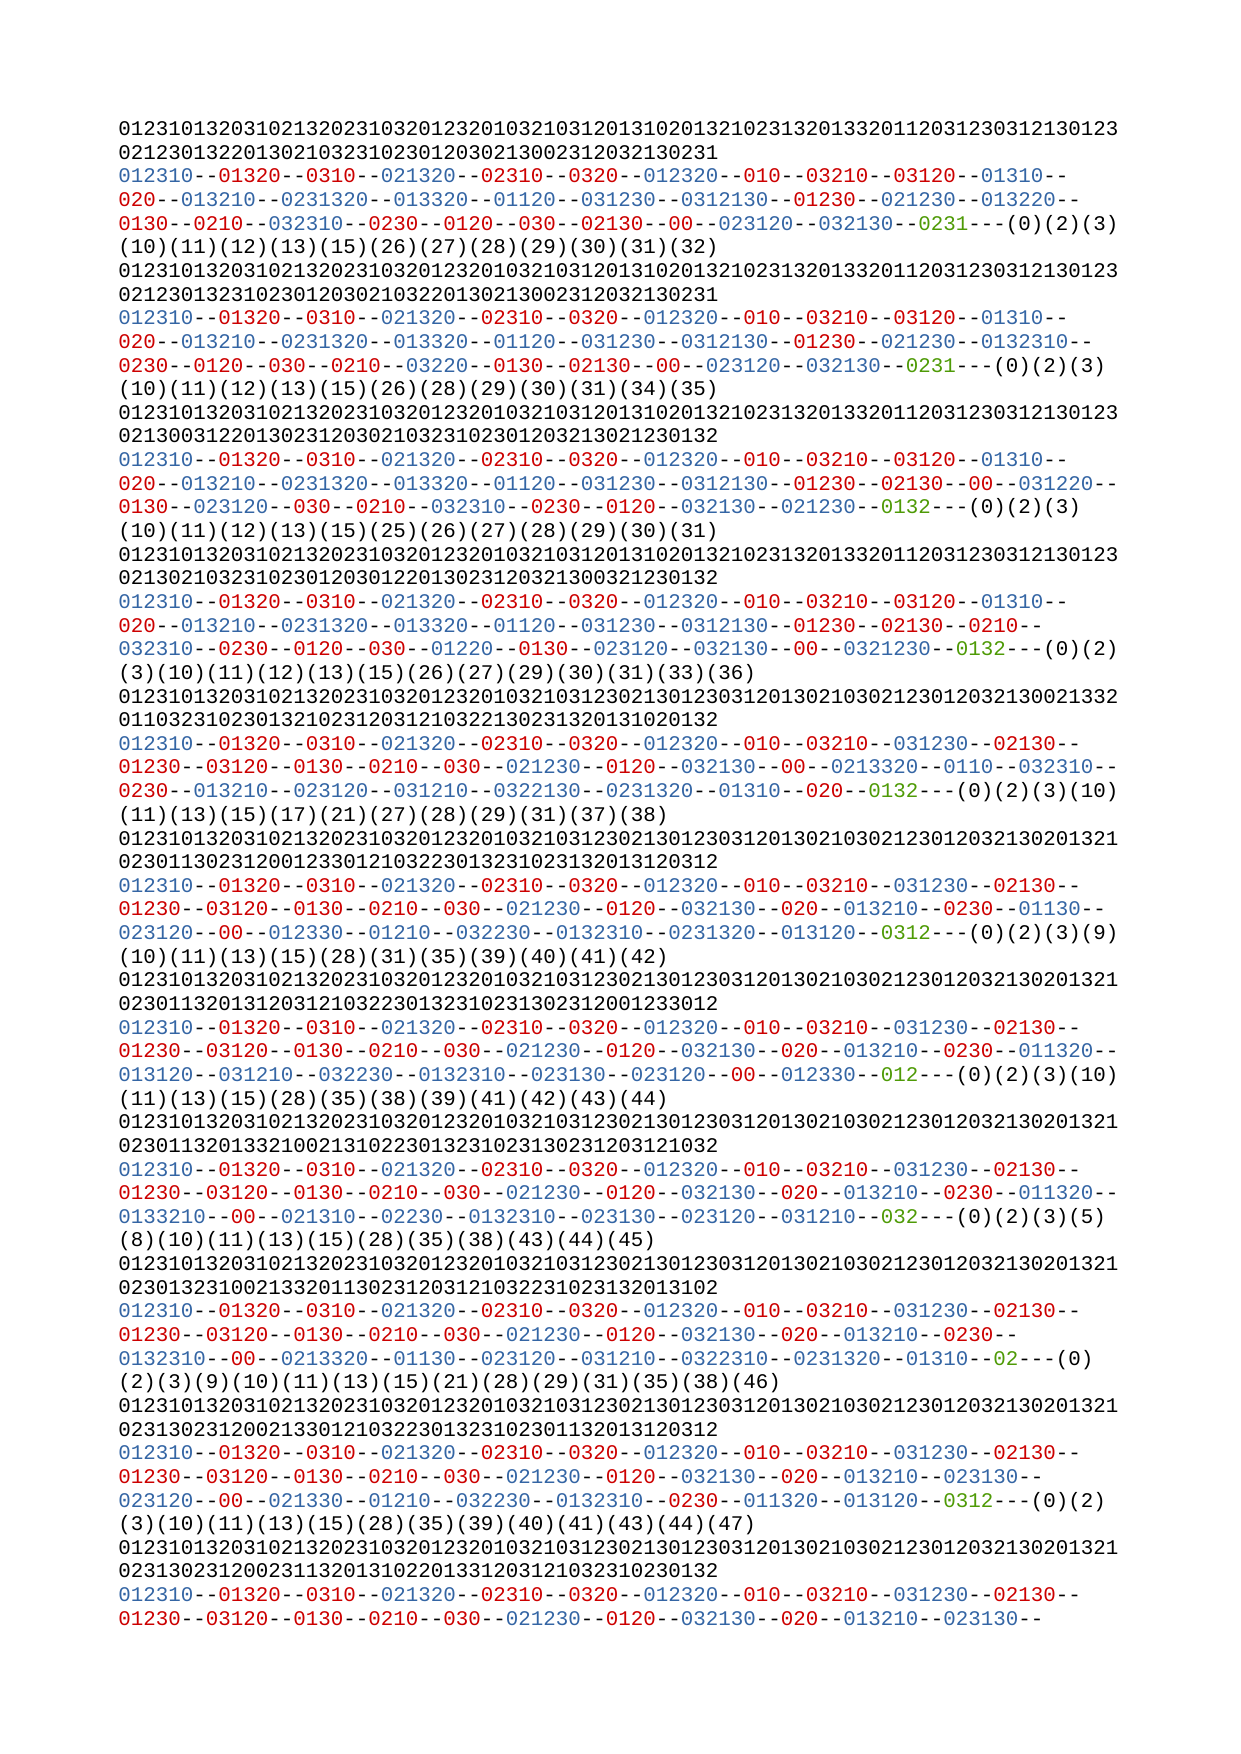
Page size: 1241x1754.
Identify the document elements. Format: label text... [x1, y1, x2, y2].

text 012310--01320--0310--021320--02310--0320--012320--010--03210--031230--02130--01230--03120--0130--0210--030--021230--0120--032130--020--013210--0230--01130--023120--00--012330--01210--032230--0132310--0231320--013120--0312---(0)(2)(3)(9)(10)(11)(13)(15)(28)(31)(35)(39)(40)(41)(42) [118, 875, 1122, 969]
text 01231013203102132023103201232010321031201310201321023132013320112031230312130123021230132201302103231023012030213002312032130231 [118, 118, 1122, 165]
text 01231013203102132023103201232010321031230213012303120130210302123012032130201321023011320133210021310223013231023130231203121032 [118, 1111, 1122, 1158]
text 012310--01320--0310--021320--02310--0320--012320--010--03210--03120--01310--020--013210--0231320--013320--01120--031230--0312130--01230--021230--0132310--0230--0120--030--0210--03220--0130--02130--00--023120--032130--0231---(0)(2)(3)(10)(11)(12)(13)(15)(26)(28)(29)(30)(31)(34)(35) [118, 307, 1122, 402]
text 012310--01320--0310--021320--02310--0320--012320--010--03210--031230--02130--01230--03120--0130--0210--030--021230--0120--032130--020--013210--023130--023120--00--021330--01210--032230--0132310--0230--011320--013120--0312---(0)(2)(3)(10)(11)(13)(15)(28)(35)(39)(40)(41)(43)(44)(47) [118, 1442, 1122, 1537]
text 012310--01320--0310--021320--02310--0320--012320--010--03210--031230--02130--01230--03120--0130--0210--030--021230--0120--032130--00--0213320--0110--032310--0230--013210--023120--031210--0322130--0231320--01310--020--0132---(0)(2)(3)(10)(11)(13)(15)(17)(21)(27)(28)(29)(31)(37)(38) [118, 733, 1122, 827]
text 012310--01320--0310--021320--02310--0320--012320--010--03210--031230--02130--01230--03120--0130--0210--030--021230--0120--032130--020--013210--0230--011320--0133210--00--021310--02230--0132310--023130--023120--031210--032---(0)(2)(3)(5)(8)(10)(11)(13)(15)(28)(35)(38)(43)(44)(45) [118, 1158, 1122, 1253]
text 012310--01320--0310--021320--02310--0320--012320--010--03210--031230--02130--01230--03120--0130--0210--030--021230--0120--032130--020--013210--0230--0132310--00--0213320--01130--023120--031210--0322310--0231320--01310--02---(0)(2)(3)(9)(10)(11)(13)(15)(21)(28)(29)(31)(35)(38)(46) [118, 1300, 1122, 1395]
text 01231013203102132023103201232010321031230213012303120130210302123012032130021332011032310230132102312031210322130231320131020132 [118, 686, 1122, 733]
text 01231013203102132023103201232010321031230213012303120130210302123012032130201321023011320131203121032230132310231302312001233012 [118, 969, 1122, 1017]
text 012310--01320--0310--021320--02310--0320--012320--010--03210--031230--02130--01230--03120--0130--0210--030--021230--0120--032130--020--013210--0230--011320--013120--031210--032230--0132310--023130--023120--00--012330--012---(0)(2)(3)(10)(11)(13)(15)(28)(35)(38)(39)(41)(42)(43)(44) [118, 1017, 1122, 1111]
text 01231013203102132023103201232010321031201310201321023132013320112031230312130123021302103231023012030122013023120321300321230132 [118, 544, 1122, 591]
text 012310--01320--0310--021320--02310--0320--012320--010--03210--03120--01310--020--013210--0231320--013320--01120--031230--0312130--01230--02130--00--031220--0130--023120--030--0210--032310--0230--0120--032130--021230--0132---(0)(2)(3)(10)(11)(12)(13)(15)(25)(26)(27)(28)(29)(30)(31) [118, 449, 1122, 544]
text 01231013203102132023103201232010321031201310201321023132013320112031230312130123021230132310230120302103220130213002312032130231 [118, 260, 1122, 307]
text 01231013203102132023103201232010321031230213012303120130210302123012032130201321023130231200213301210322301323102301132013120312 [118, 1395, 1122, 1442]
text 012310--01320--0310--021320--02310--0320--012320--010--03210--031230--02130--01230--03120--0130--0210--030--021230--0120--032130--020--013210--023130-- [118, 1584, 1122, 1631]
text 01231013203102132023103201232010321031230213012303120130210302123012032130201321023130231200231132013102201331203121032310230132 [118, 1537, 1122, 1584]
text 012310--01320--0310--021320--02310--0320--012320--010--03210--03120--01310--020--013210--0231320--013320--01120--031230--0312130--01230--021230--013220--0130--0210--032310--0230--0120--030--02130--00--023120--032130--0231---(0)(2)(3)(10)(11)(12)(13)(15)(26)(27)(28)(29)(30)(31)(32) [118, 165, 1122, 260]
text 01231013203102132023103201232010321031230213012303120130210302123012032130201321023013231002133201130231203121032231023132013102 [118, 1253, 1122, 1300]
text 012310--01320--0310--021320--02310--0320--012320--010--03210--03120--01310--020--013210--0231320--013320--01120--031230--0312130--01230--02130--0210--032310--0230--0120--030--01220--0130--023120--032130--00--0321230--0132---(0)(2)(3)(10)(11)(12)(13)(15)(26)(27)(29)(30)(31)(33)(36) [118, 591, 1122, 686]
text 01231013203102132023103201232010321031201310201321023132013320112031230312130123021300312201302312030210323102301203213021230132 [118, 402, 1122, 449]
text 01231013203102132023103201232010321031230213012303120130210302123012032130201321023011302312001233012103223013231023132013120312 [118, 827, 1122, 875]
